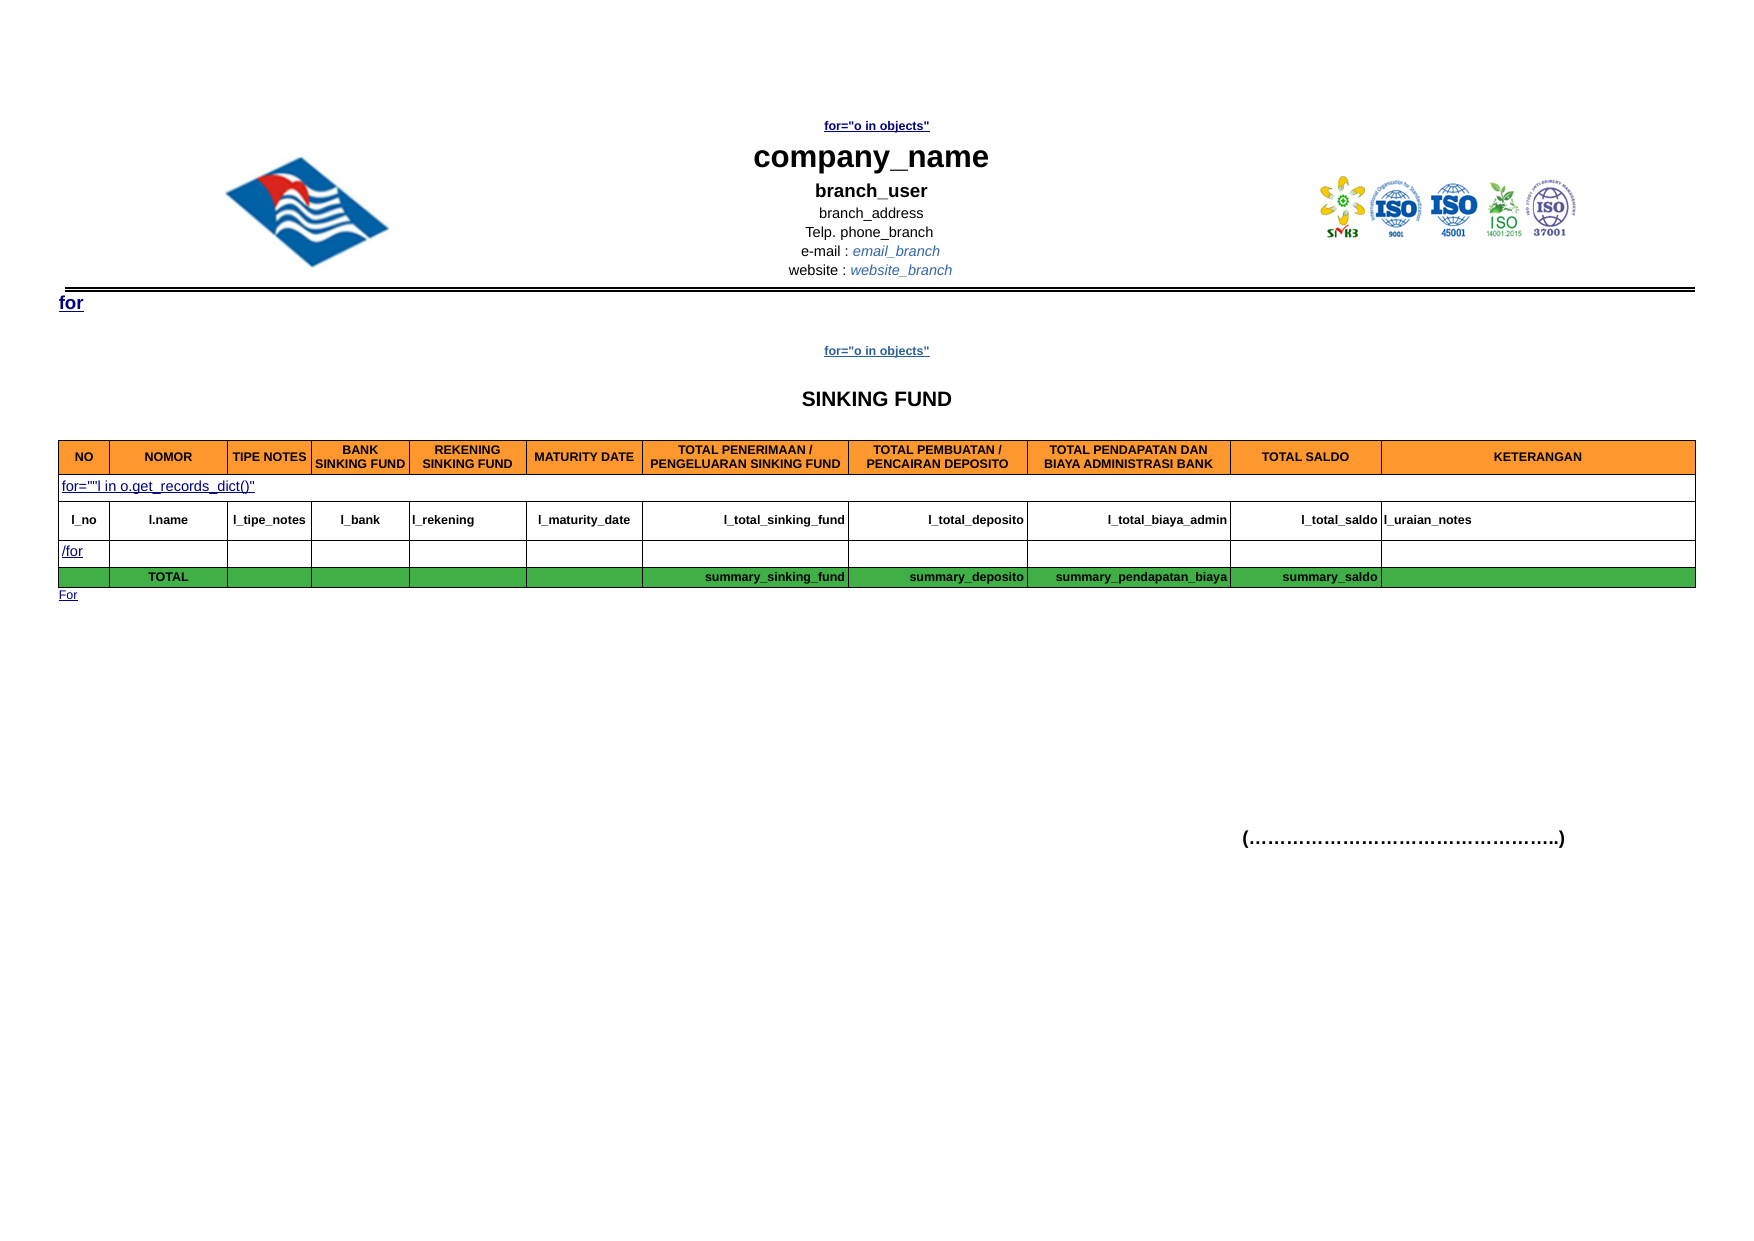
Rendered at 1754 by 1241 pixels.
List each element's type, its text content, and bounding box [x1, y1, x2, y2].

table_header TOTAL PENERIMAAN / PENGELUARAN SINKING FUND [643, 441, 848, 474]
table_header TOTAL PEMBUATAN / PENCAIRAN DEPOSITO [849, 441, 1027, 474]
table_cell [312, 541, 409, 567]
text For [58, 588, 1695, 602]
picture [1313, 174, 1578, 241]
table_cell [1231, 541, 1381, 567]
text for="o in objects" [58, 344, 1695, 358]
table_header BANK SINKING FUND [312, 441, 409, 474]
table_cell [312, 568, 409, 587]
table_cell [1382, 568, 1695, 587]
table_cell l_total_saldo [1231, 502, 1381, 539]
table_header TOTAL PENDAPATAN DAN BIAYA ADMINISTRASI BANK [1028, 441, 1230, 474]
picture [217, 157, 398, 270]
table_cell l_total_deposito [849, 502, 1027, 539]
table_header TOTAL SALDO [1231, 441, 1381, 474]
table_cell [1028, 541, 1230, 567]
table_cell l_bank [312, 502, 409, 539]
table_cell [228, 541, 311, 567]
table_cell l_no [59, 502, 109, 539]
table_cell l_rekening [410, 502, 526, 539]
table_cell summary_deposito [849, 568, 1027, 587]
table_header REKENING SINKING FUND [410, 441, 526, 474]
table_cell [110, 541, 227, 567]
table_cell [1382, 541, 1695, 567]
table_cell l.name [110, 502, 227, 539]
table_cell [59, 568, 109, 587]
table_header NO [59, 441, 109, 474]
table_header KETERANGAN [1382, 441, 1695, 474]
table_cell l_maturity_date [527, 502, 642, 539]
table_cell l_total_sinking_fund [643, 502, 848, 539]
table_cell for=""l in o.get_records_dict()" [59, 475, 1695, 501]
table_cell l_total_biaya_admin [1028, 502, 1230, 539]
table_cell summary_pendapatan_biaya [1028, 568, 1230, 587]
table_header (…………………………………………..) [1232, 670, 1575, 854]
table_cell [228, 568, 311, 587]
table_header TIPE NOTES [228, 441, 311, 474]
table_cell summary_saldo [1231, 568, 1381, 587]
text SINKING FUND [58, 387, 1695, 411]
table_cell [527, 541, 642, 567]
table_header MATURITY DATE [527, 441, 642, 474]
table_cell [410, 568, 526, 587]
table_cell /for [59, 541, 109, 567]
table_cell l_tipe_notes [228, 502, 311, 539]
table_cell [643, 541, 848, 567]
table_cell summary_sinking_fund [643, 568, 848, 587]
table_cell l_uraian_notes [1382, 502, 1695, 539]
table_cell TOTAL [110, 568, 227, 587]
table_cell [410, 541, 526, 567]
table_cell [527, 568, 642, 587]
table_cell [849, 541, 1027, 567]
